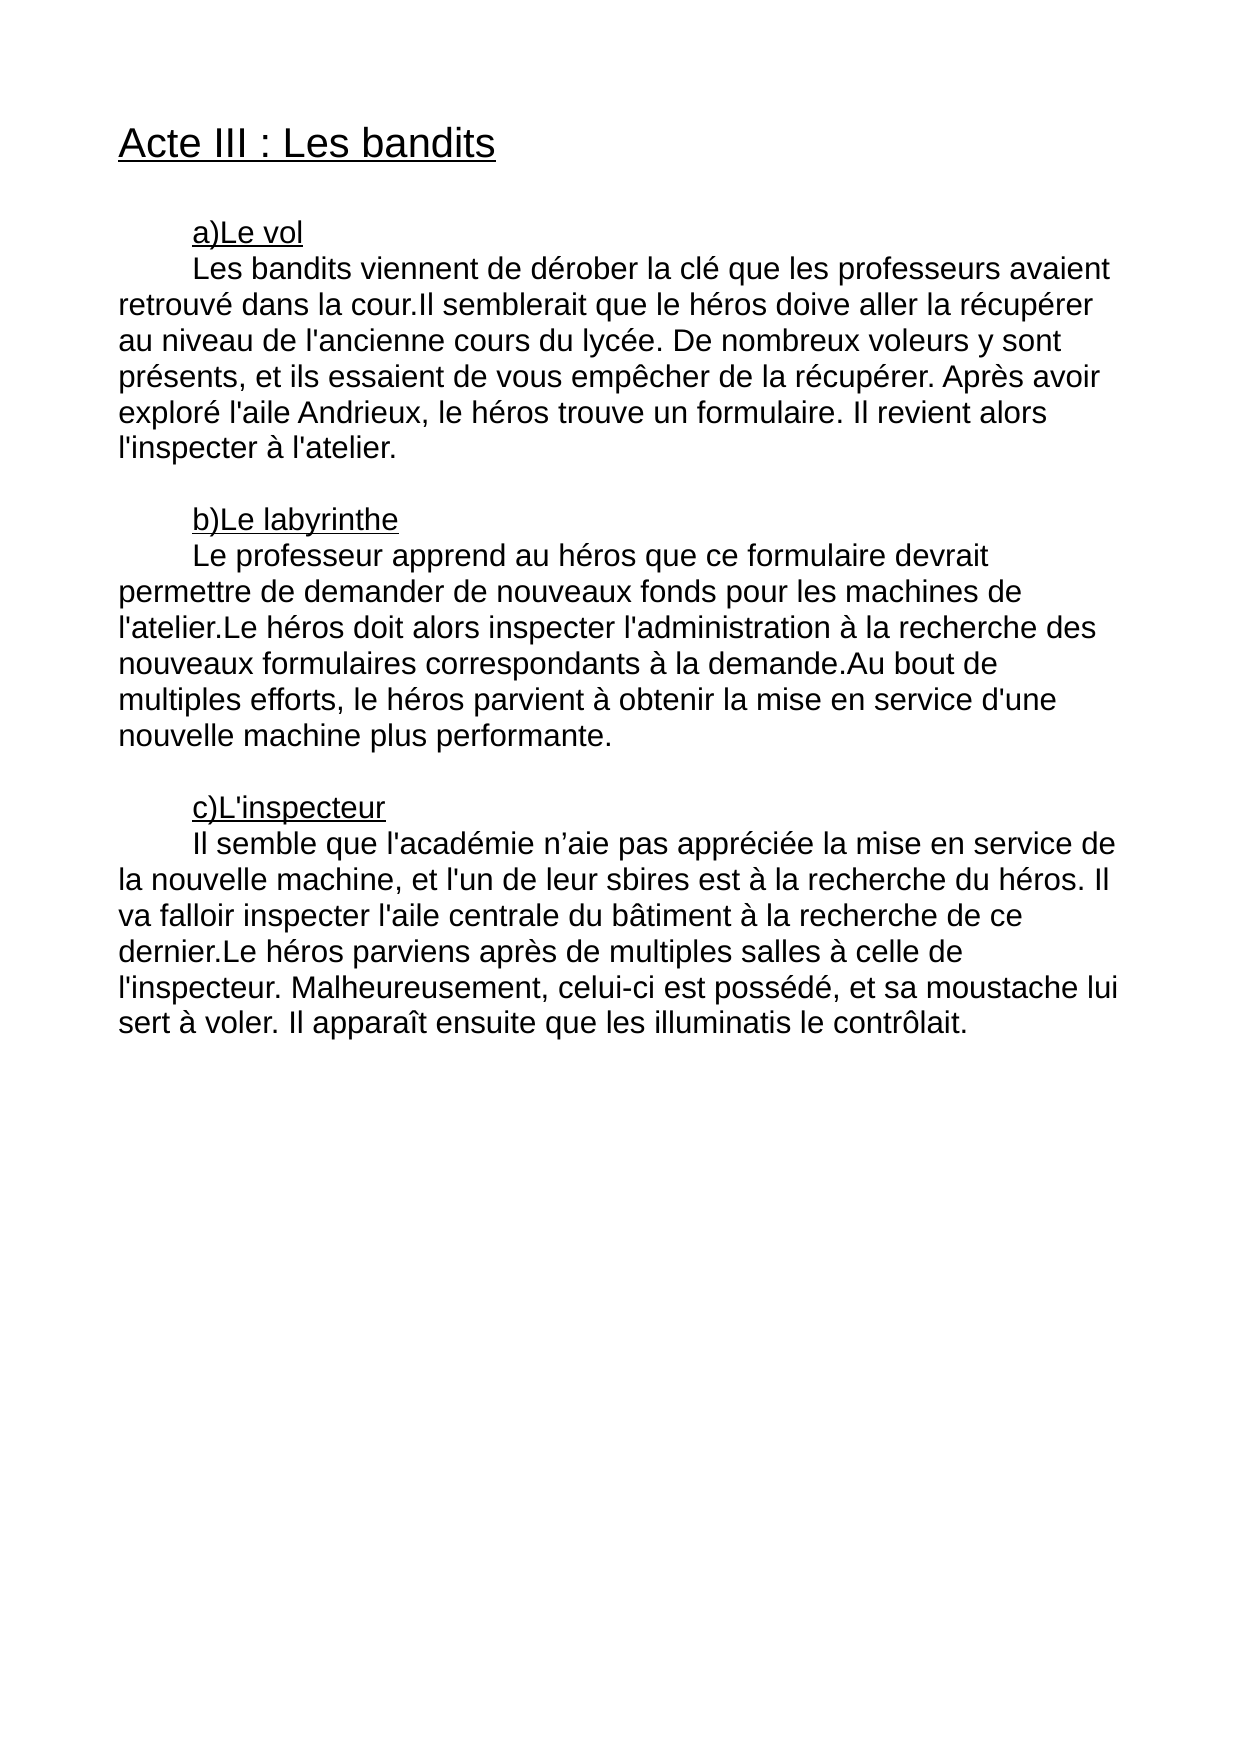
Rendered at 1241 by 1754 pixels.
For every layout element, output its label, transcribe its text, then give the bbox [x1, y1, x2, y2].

text a)Le vol [118, 214, 1122, 250]
text b)Le labyrinthe [118, 501, 1122, 537]
text Le professeur apprend au héros que ce formulaire devrait permettre de demander de nouveaux fonds pour les machines de l'atelier.Le héros doit alors inspecter l'administration à la recherche des nouveaux formulaires correspondants à la demande.Au bout de multiples efforts, le héros parvient à obtenir la mise en service d'une nouvelle machine plus performante. [118, 537, 1122, 753]
text c)L'inspecteur [118, 789, 1122, 825]
text Il semble que l'académie n’aie pas appréciée la mise en service de la nouvelle machine, et l'un de leur sbires est à la recherche du héros. Il va falloir inspecter l'aile centrale du bâtiment à la recherche de ce dernier.Le héros parviens après de multiples salles à celle de l'inspecteur. Malheureusement, celui-ci est possédé, et sa moustache lui sert à voler. Il apparaît ensuite que les illuminatis le contrôlait. [118, 825, 1122, 1041]
text Les bandits viennent de dérober la clé que les professeurs avaient retrouvé dans la cour.Il semblerait que le héros doive aller la récupérer au niveau de l'ancienne cours du lycée. De nombreux voleurs y sont présents, et ils essaient de vous empêcher de la récupérer. Après avoir exploré l'aile Andrieux, le héros trouve un formulaire. Il revient alors l'inspecter à l'atelier. [118, 250, 1122, 466]
text Acte III : Les bandits [118, 118, 1122, 166]
